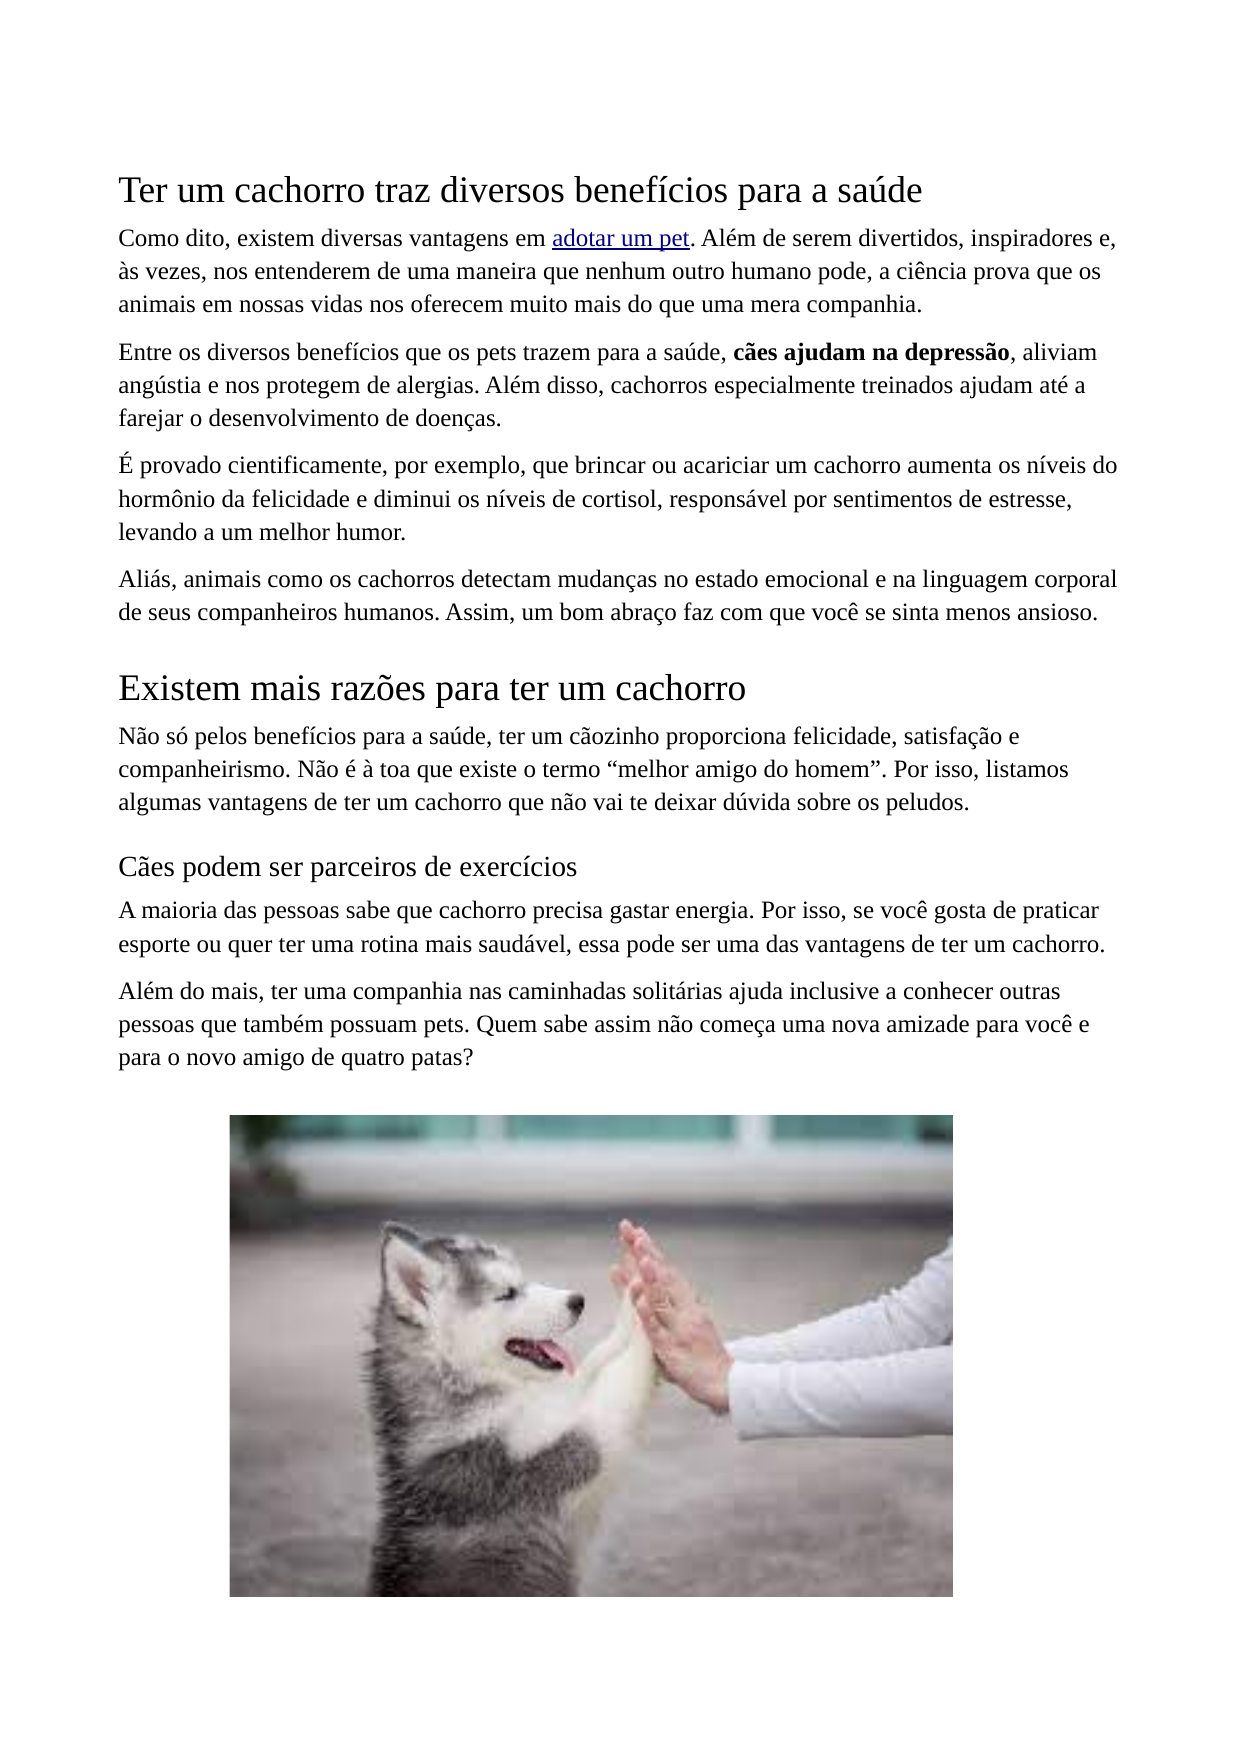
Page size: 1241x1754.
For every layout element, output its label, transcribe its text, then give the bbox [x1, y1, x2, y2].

subtitle Ter um cachorro traz diversos benefícios para a saúde [118, 168, 1122, 211]
text Como dito, existem diversas vantagens em adotar um pet. Além de serem divertidos, inspiradores e, às vezes, nos entenderem de uma maneira que nenhum outro humano pode, a ciência prova que os animais em nossas vidas nos oferecem muito mais do que uma mera companhia. [118, 223, 1122, 318]
picture [229, 1115, 953, 1597]
text Não só pelos benefícios para a saúde, ter um cãozinho proporciona felicidade, satisfação e companheirismo. Não é à toa que existe o termo “melhor amigo do homem”. Por isso, listamos algumas vantagens de ter um cachorro que não vai te deixar dúvida sobre os peludos. [118, 721, 1122, 816]
text A maioria das pessoas sabe que cachorro precisa gastar energia. Por isso, se você gosta de praticar esporte ou quer ter uma rotina mais saudável, essa pode ser uma das vantagens de ter um cachorro. [118, 896, 1122, 957]
subtitle Existem mais razões para ter um cachorro [118, 666, 1122, 709]
text Aliás, animais como os cachorros detectam mudanças no estado emocional e na linguagem corporal de seus companheiros humanos. Assim, um bom abraço faz com que você se sinta menos ansioso. [118, 564, 1122, 626]
text Além do mais, ter uma companhia nas caminhadas solitárias ajuda inclusive a conhecer outras pessoas que também possuam pets. Quem sabe assim não começa uma nova amizade para você e para o novo amigo de quatro patas? [118, 976, 1122, 1071]
text Entre os diversos benefícios que os pets trazem para a saúde, cães ajudam na depressão, aliviam angústia e nos protegem de alergias. Além disso, cachorros especialmente treinados ajudam até a farejar o desenvolvimento de doenças. [118, 337, 1122, 432]
text É provado cientificamente, por exemplo, que brincar ou acariciar um cachorro aumenta os níveis do hormônio da felicidade e diminui os níveis de cortisol, responsável por sentimentos de estresse, levando a um melhor humor. [118, 451, 1122, 545]
subtitle Cães podem ser parceiros de exercícios [118, 849, 1122, 883]
